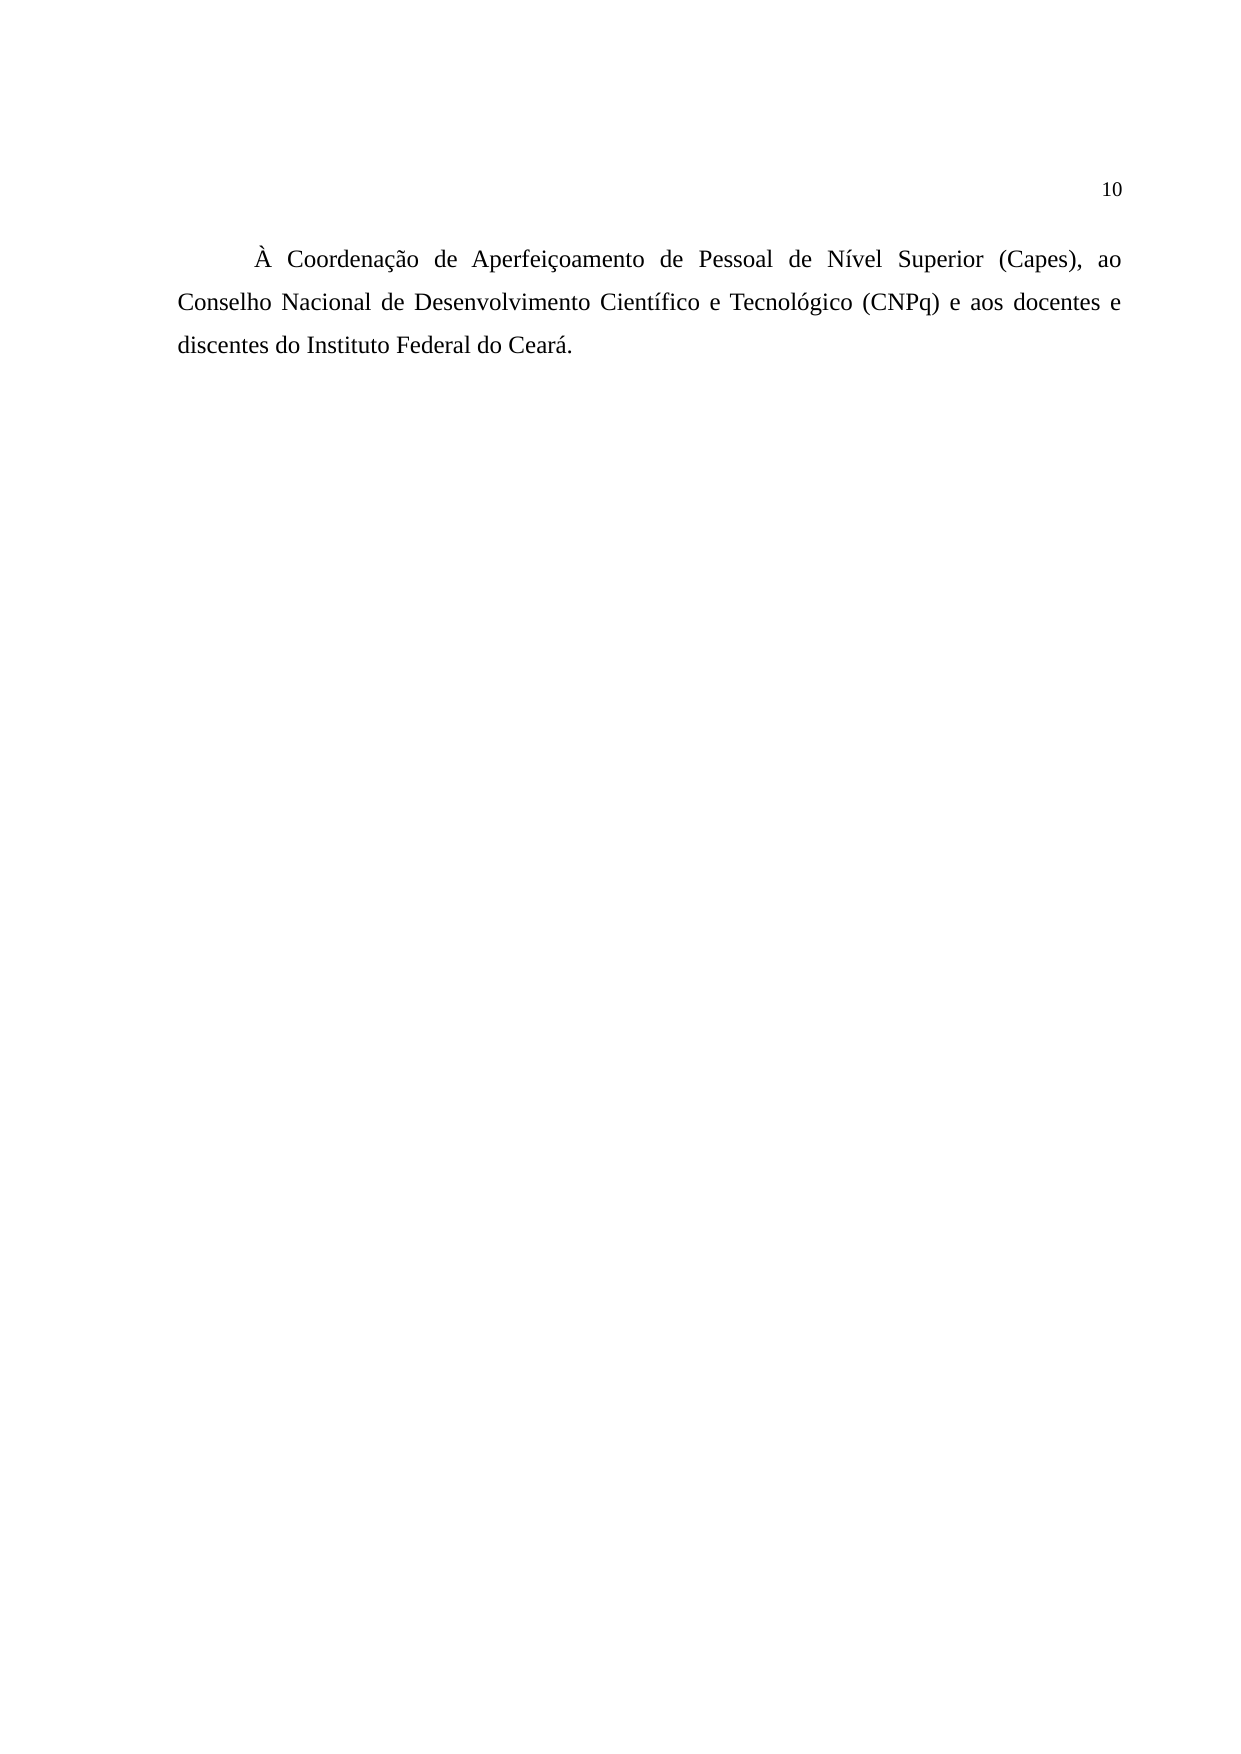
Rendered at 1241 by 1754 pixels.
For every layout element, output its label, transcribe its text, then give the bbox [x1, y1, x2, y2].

text À Coordenação de Aperfeiçoamento de Pessoal de Nível Superior (Capes), ao Conselho Nacional de Desenvolvimento Científico e Tecnológico (CNPq) e aos docentes e discentes do Instituto Federal do Ceará. [177, 244, 1122, 359]
